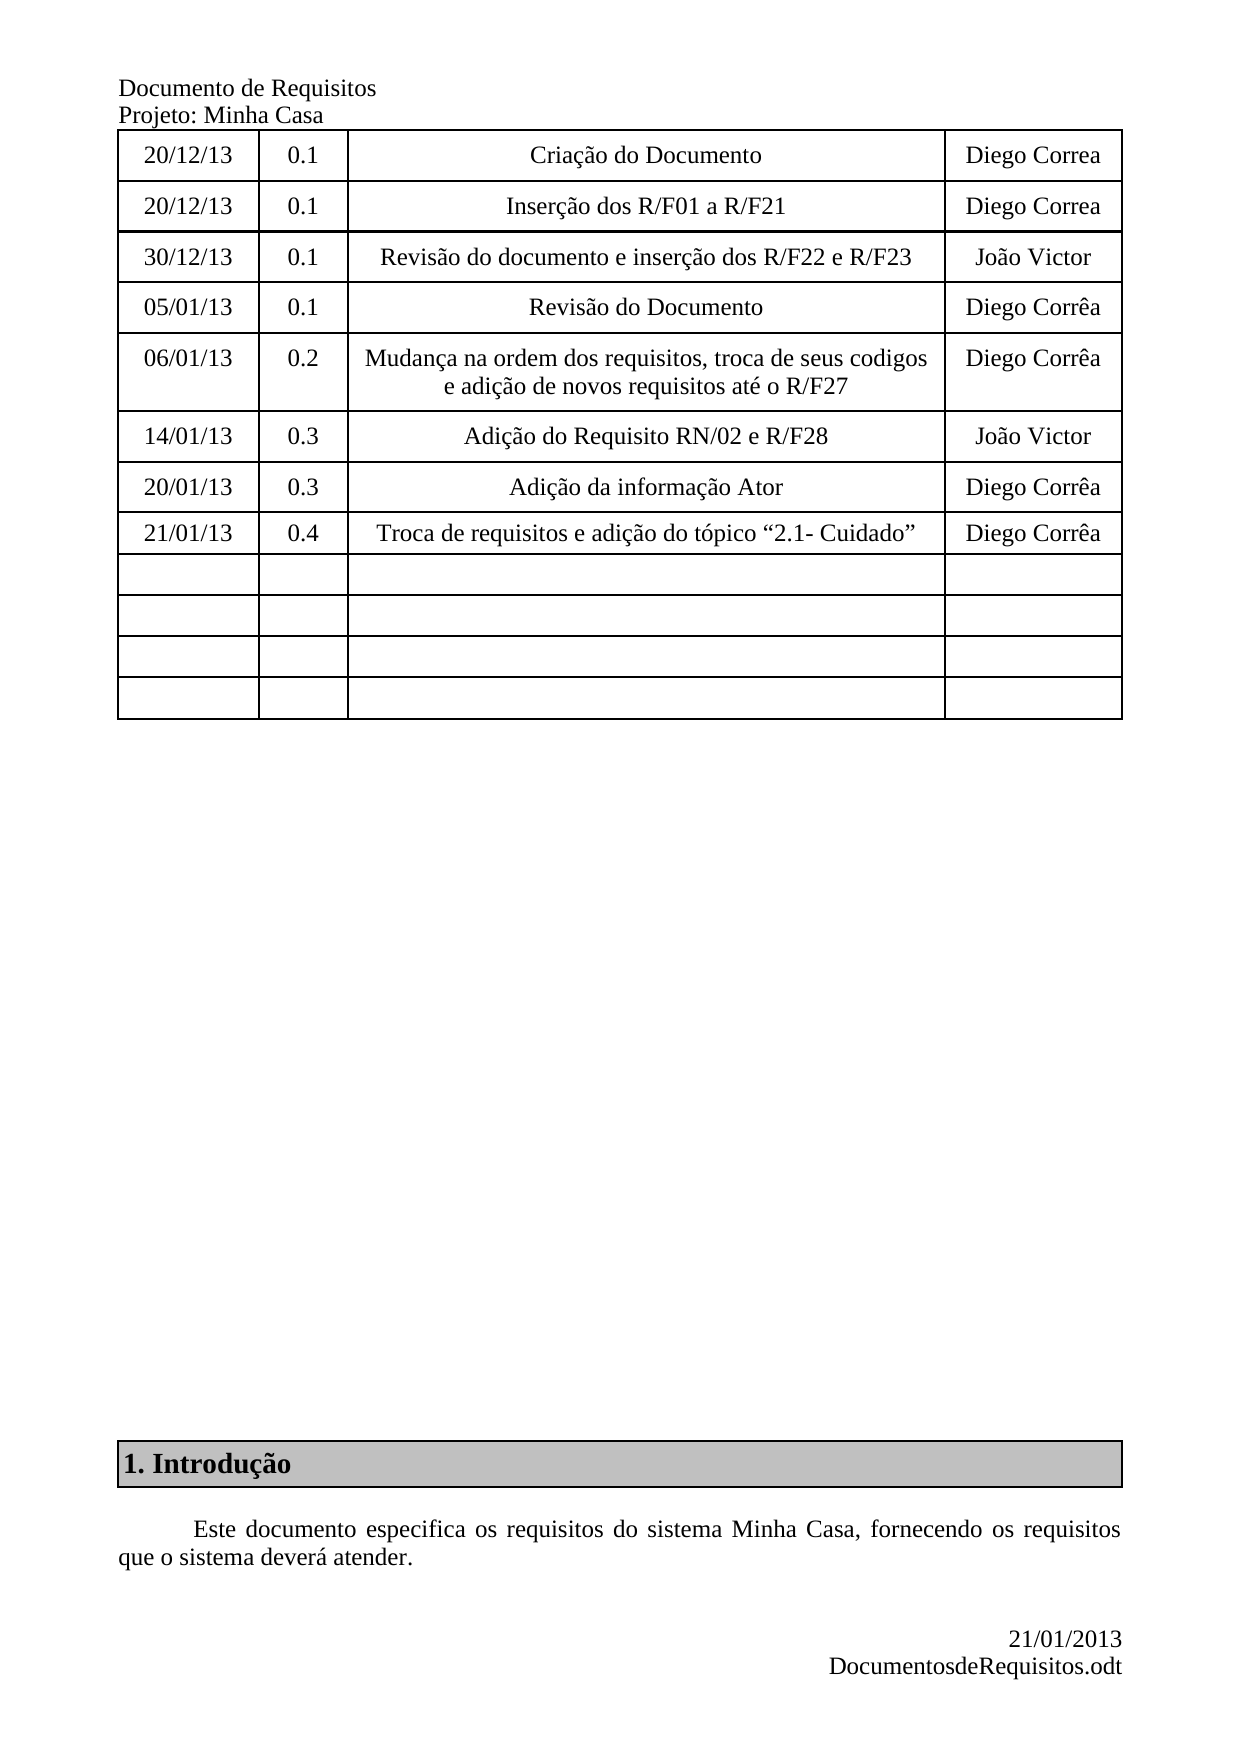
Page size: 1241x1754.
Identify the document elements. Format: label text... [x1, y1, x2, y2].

table_cell Inserção dos R/F01 a R/F21 [349, 182, 944, 230]
table_cell [119, 555, 258, 594]
table_cell Diego Correa [946, 182, 1121, 230]
table_cell [349, 555, 944, 594]
table_cell Diego Corrêa [946, 283, 1121, 332]
table_cell [349, 596, 944, 635]
table_cell Adição da informação Ator [349, 463, 944, 511]
table_cell [119, 596, 258, 635]
table_cell 0.3 [260, 412, 347, 461]
table_cell Troca de requisitos e adição do tópico “2.1- Cuidado” [349, 513, 944, 552]
table_cell João Victor [946, 412, 1121, 461]
table_cell 0.1 [260, 233, 347, 281]
table_cell [260, 637, 347, 676]
text Este documento especifica os requisitos do sistema Minha Casa, fornecendo os requisitos que o sistema deverá atender. [118, 1516, 1122, 1571]
table_cell 30/12/13 [119, 233, 258, 281]
table_cell [946, 678, 1121, 717]
table_cell [349, 678, 944, 717]
table_cell [260, 596, 347, 635]
table_cell [349, 637, 944, 676]
table_cell Criação do Documento [349, 131, 944, 180]
table_cell Diego Correa [946, 131, 1121, 180]
table_cell 0.2 [260, 334, 347, 410]
table_cell Diego Corrêa [946, 463, 1121, 511]
table_cell [119, 637, 258, 676]
table_cell 20/01/13 [119, 463, 258, 511]
table_cell 05/01/13 [119, 283, 258, 332]
table_cell 0.1 [260, 131, 347, 180]
table_cell [946, 555, 1121, 594]
table_cell 06/01/13 [119, 334, 258, 410]
table_cell 0.3 [260, 463, 347, 511]
table_cell Diego Corrêa [946, 513, 1121, 552]
table_cell 21/01/13 [119, 513, 258, 552]
table_header 1. Introdução [119, 1442, 1121, 1486]
table_cell Revisão do Documento [349, 283, 944, 332]
table_cell [946, 637, 1121, 676]
table_cell Mudança na ordem dos requisitos, troca de seus codigos e adição de novos requisitos até o R/F27 [349, 334, 944, 410]
table_cell [946, 596, 1121, 635]
table_cell Revisão do documento e inserção dos R/F22 e R/F23 [349, 233, 944, 281]
table_cell Adição do Requisito RN/02 e R/F28 [349, 412, 944, 461]
table_cell [260, 555, 347, 594]
table_cell Diego Corrêa [946, 334, 1121, 410]
table_cell 14/01/13 [119, 412, 258, 461]
table_cell 20/12/13 [119, 131, 258, 180]
table_cell 0.1 [260, 182, 347, 230]
table_cell João Victor [946, 233, 1121, 281]
table_cell [260, 678, 347, 717]
table_cell 0.4 [260, 513, 347, 552]
table_cell 0.1 [260, 283, 347, 332]
table_cell [119, 678, 258, 717]
table_cell 20/12/13 [119, 182, 258, 230]
